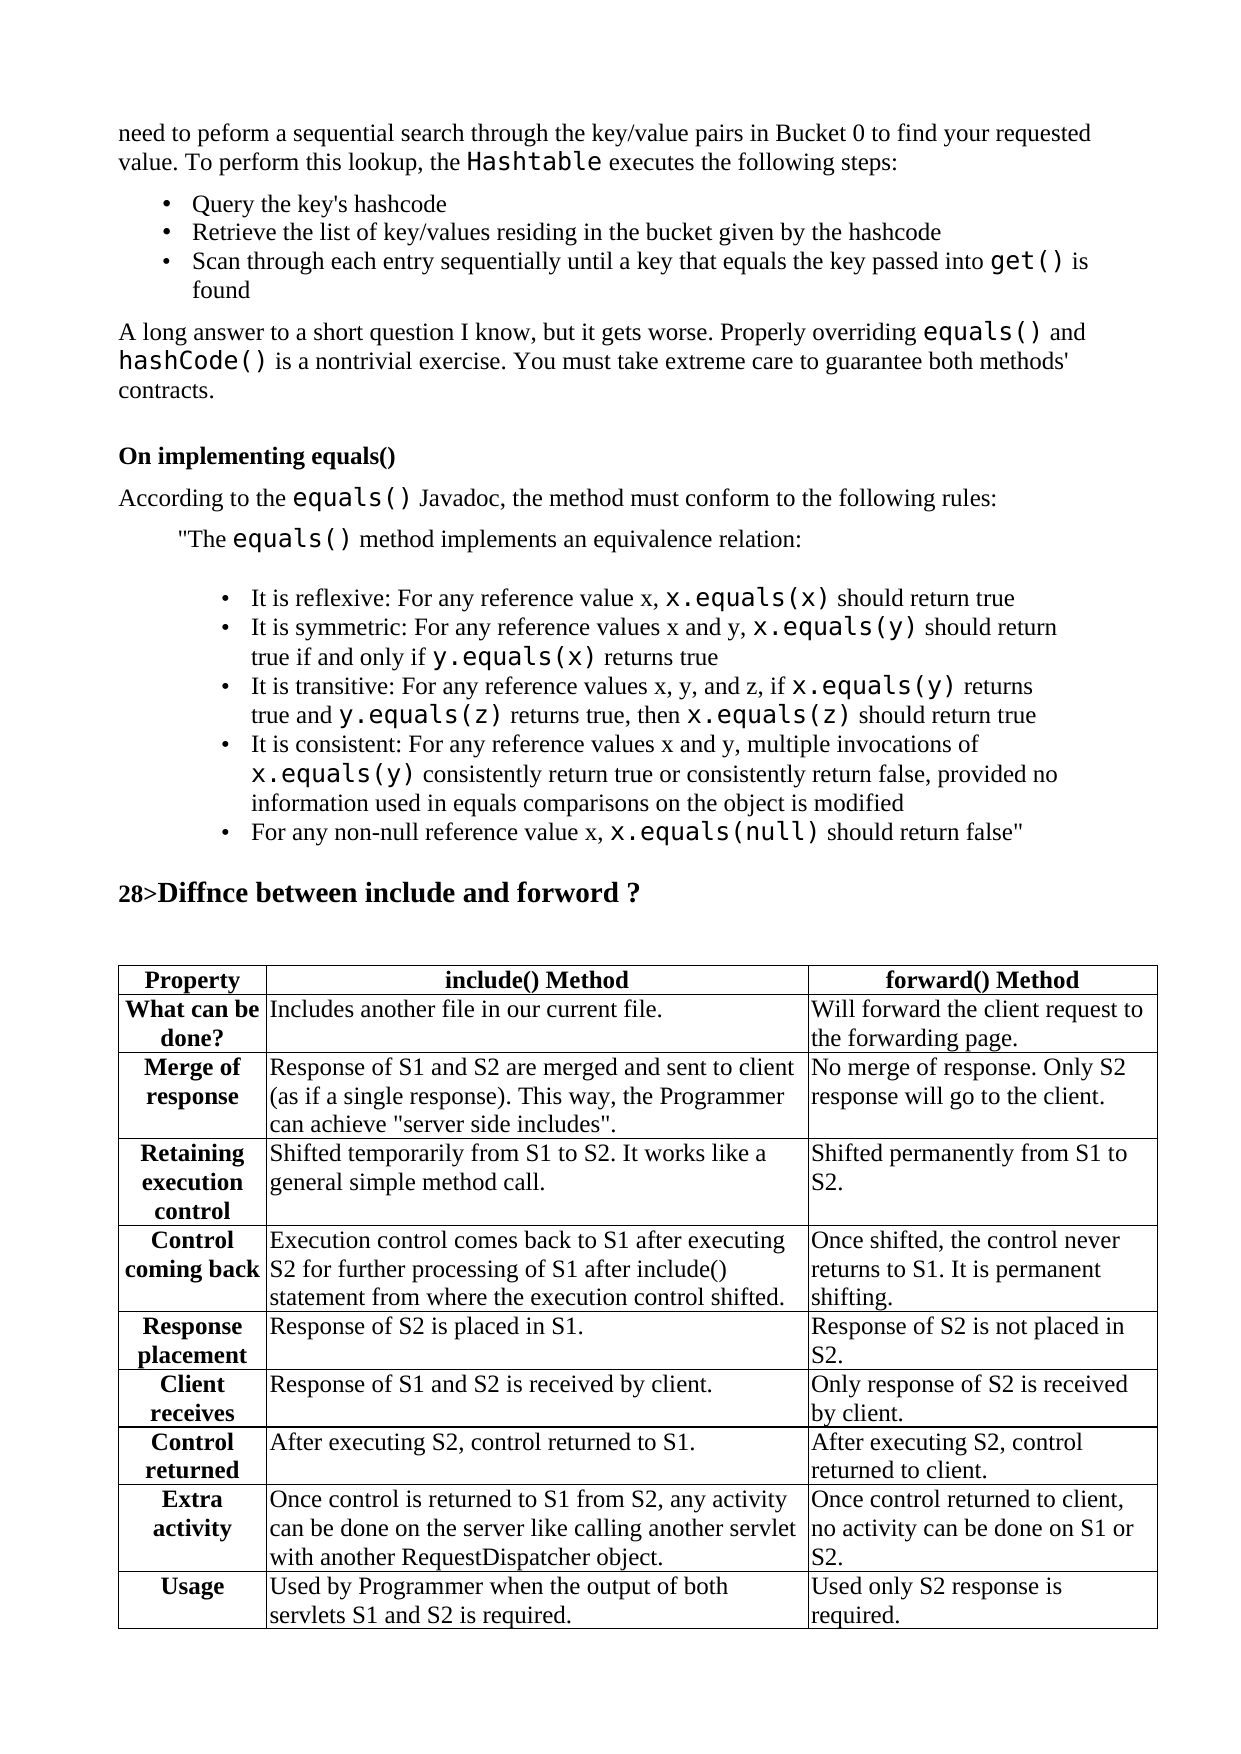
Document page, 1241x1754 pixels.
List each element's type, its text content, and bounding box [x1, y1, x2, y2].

table_header Property [119, 966, 266, 994]
list It is symmetric: For any reference values x and y, x.equals(y) should return true if and only if y.equals(x) returns true [221, 612, 1063, 671]
table_cell Retaining execution control [119, 1139, 266, 1225]
table_cell Will forward the client request to the forwarding page. [809, 995, 1157, 1052]
text need to peform a sequential search through the key/value pairs in Bucket 0 to find your requested value. To perform this lookup, the Hashtable executes the following steps: [118, 118, 1122, 176]
table_cell Used only S2 response is required. [809, 1572, 1157, 1628]
text On implementing equals() [118, 441, 1122, 470]
text According to the equals() Javadoc, the method must conform to the following rules: [118, 483, 1122, 512]
list It is transitive: For any reference values x, y, and z, if x.equals(y) returns true and y.equals(z) returns true, then x.equals(z) should return true [221, 671, 1063, 729]
table_cell Execution control comes back to S1 after executing S2 for further processing of S1 after include() statement from where the execution control shifted. [267, 1226, 808, 1311]
table_cell Used by Programmer when the output of both servlets S1 and S2 is required. [267, 1572, 808, 1628]
table_cell Response placement [119, 1312, 266, 1369]
table_cell Control returned [119, 1428, 266, 1484]
list For any non-null reference value x, x.equals(null) should return false" [221, 817, 1063, 846]
table_cell What can be done? [119, 995, 266, 1052]
table_cell Extra activity [119, 1485, 266, 1571]
table_cell Shifted permanently from S1 to S2. [809, 1139, 1157, 1225]
table_cell Response of S1 and S2 are merged and sent to client (as if a single response). This way, the Programmer can achieve "server side includes". [267, 1053, 808, 1138]
list Query the key's hashcode [162, 189, 1122, 217]
list Scan through each entry sequentially until a key that equals the key passed into get() is found [162, 246, 1122, 304]
table_cell Includes another file in our current file. [267, 995, 808, 1052]
table_cell Usage [119, 1572, 266, 1628]
table_header forward() Method [809, 966, 1157, 994]
table_cell Response of S1 and S2 is received by client. [267, 1370, 808, 1426]
list It is reflexive: For any reference value x, x.equals(x) should return true [221, 583, 1063, 612]
text "The equals() method implements an equivalence relation: [177, 524, 1063, 554]
table_cell Response of S2 is placed in S1. [267, 1312, 808, 1369]
table_cell Control coming back [119, 1226, 266, 1311]
table_cell Once control is returned to S1 from S2, any activity can be done on the server like calling another servlet with another RequestDispatcher object. [267, 1485, 808, 1571]
table_cell After executing S2, control returned to client. [809, 1428, 1157, 1484]
table_cell Once control returned to client, no activity can be done on S1 or S2. [809, 1485, 1157, 1571]
table_cell After executing S2, control returned to S1. [267, 1428, 808, 1484]
table_cell Merge of response [119, 1053, 266, 1138]
table_header include() Method [267, 966, 808, 994]
table_cell Only response of S2 is received by client. [809, 1370, 1157, 1426]
text 28>Diffnce between include and forword ? [118, 876, 1122, 909]
table_cell Response of S2 is not placed in S2. [809, 1312, 1157, 1369]
table_cell Shifted temporarily from S1 to S2. It works like a general simple method call. [267, 1139, 808, 1225]
list It is consistent: For any reference values x and y, multiple invocations of x.equals(y) consistently return true or consistently return false, provided no information used in equals comparisons on the object is modified [221, 729, 1063, 817]
table_cell Once shifted, the control never returns to S1. It is permanent shifting. [809, 1226, 1157, 1311]
table_cell No merge of response. Only S2 response will go to the client. [809, 1053, 1157, 1138]
text A long answer to a short question I know, but it gets worse. Properly overriding equals() and hashCode() is a nontrivial exercise. You must take extreme care to guarantee both methods' contracts. [118, 317, 1122, 404]
table_cell Client receives [119, 1370, 266, 1426]
list Retrieve the list of key/values residing in the bucket given by the hashcode [162, 217, 1122, 246]
